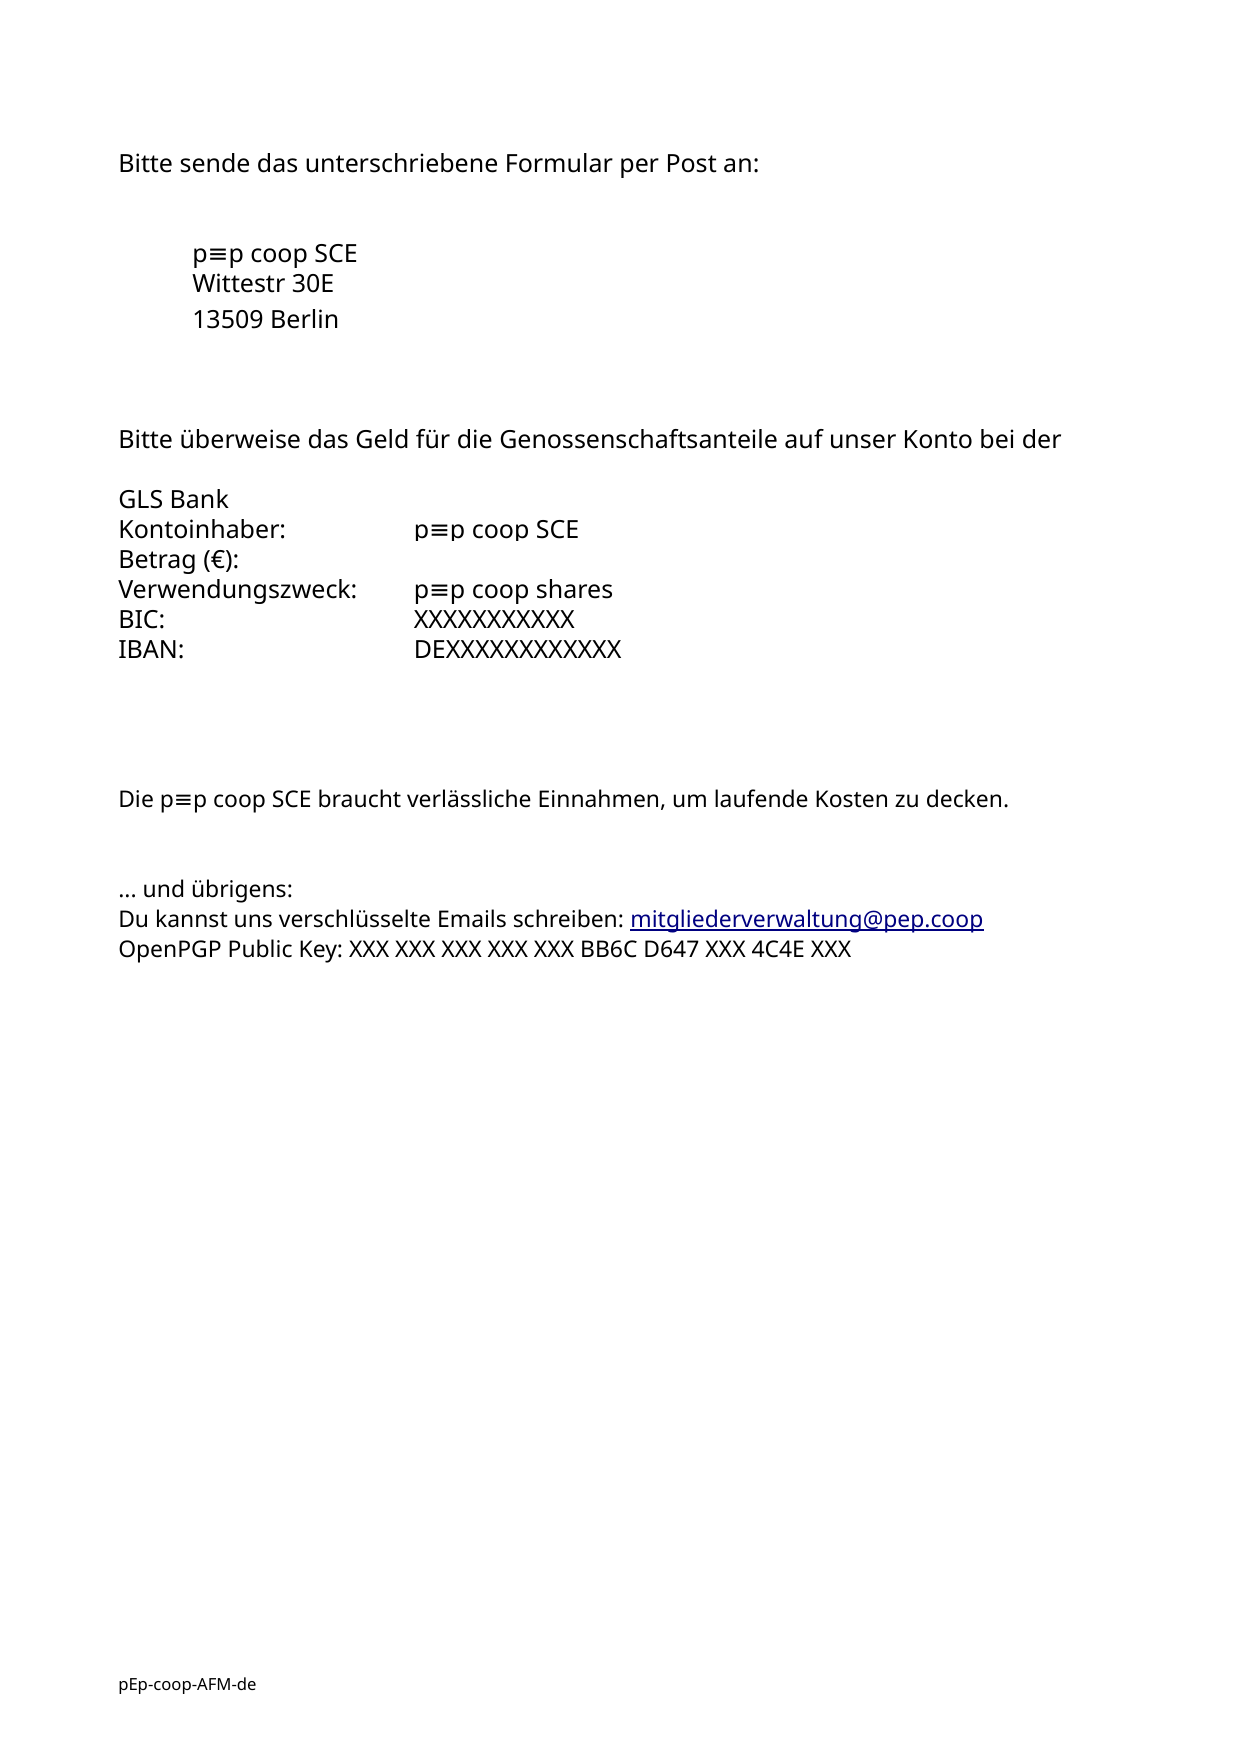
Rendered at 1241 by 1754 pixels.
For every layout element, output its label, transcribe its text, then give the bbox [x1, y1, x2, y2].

text [629, 544, 1122, 574]
text Kontoinhaber: p≡p coop SCE [118, 514, 1122, 544]
text Verwendungszweck: p≡p coop shares [118, 574, 620, 604]
text p≡p coop SCE [118, 238, 1122, 268]
text Wittestr 30E [118, 268, 1122, 298]
text GLS Bank [118, 484, 1122, 514]
text Bitte überweise das Geld für die Genossenschaftsanteile auf unser Konto bei der [118, 424, 1122, 454]
text ... und übrigens: [118, 873, 1122, 903]
text [893, 574, 1122, 604]
text IBAN: DEXXXXXXXXXXXX [118, 634, 1122, 664]
text Die p≡p coop SCE braucht verlässliche Einnahmen, um laufende Kosten zu decken. [118, 783, 1122, 813]
text 13509 Berlin [118, 304, 1122, 334]
text Bitte sende das unterschriebene Formular per Post an: [118, 148, 1122, 178]
text Betrag (€): [118, 544, 620, 574]
text Du kannst uns verschlüsselte Emails schreiben: mitgliederverwaltung@pep.coop OpenPGP Public Key: XXX XXX XXX XXX XXX BB6C D647 XXX 4C4E XXX [118, 903, 1122, 963]
text BIC: XXXXXXXXXXX [118, 604, 1122, 634]
